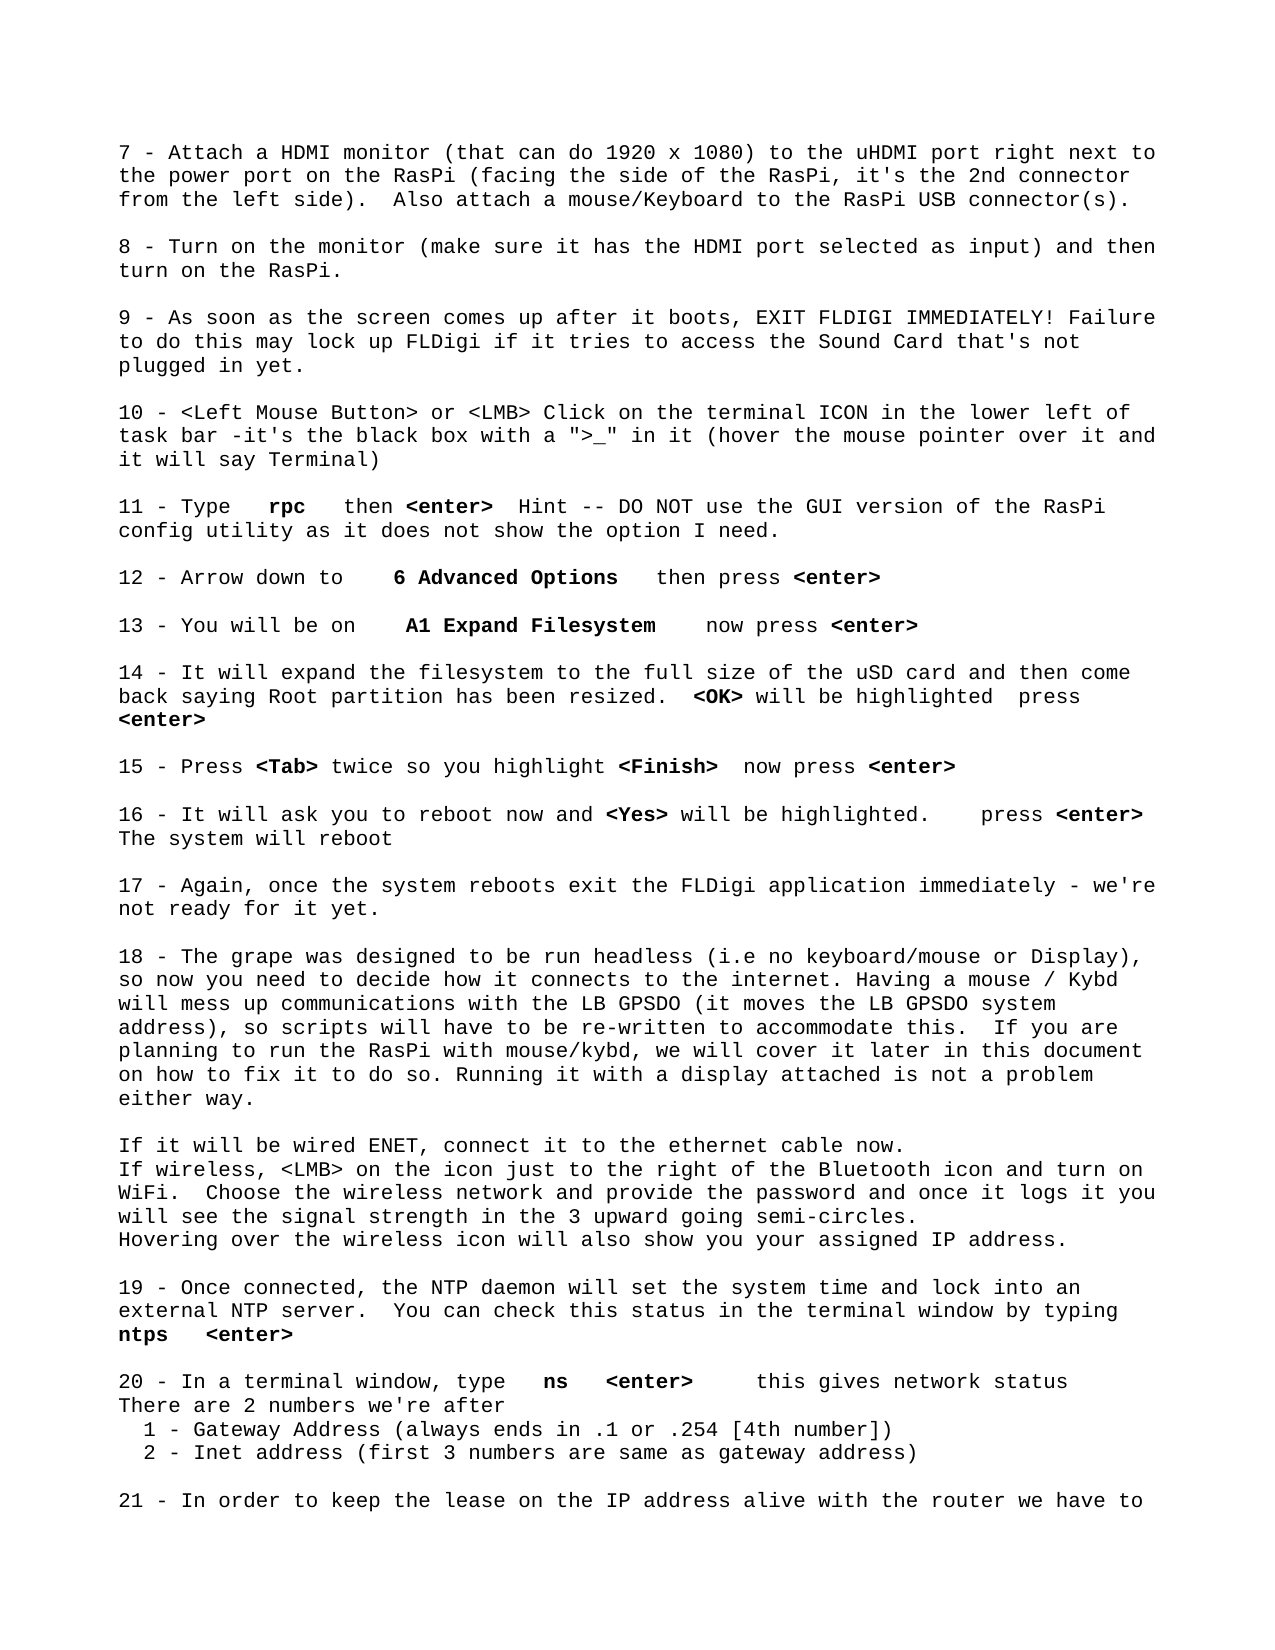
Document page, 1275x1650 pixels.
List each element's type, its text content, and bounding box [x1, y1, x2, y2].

text 1 - Gateway Address (always ends in .1 or .254 [4th number]) [118, 1419, 1157, 1442]
text 7 - Attach a HDMI monitor (that can do 1920 x 1080) to the uHDMI port right next to the power port on the RasPi (facing the side of the RasPi, it's the 2nd connector from the left side). Also attach a mouse/Keyboard to the RasPi USB connector(s). [118, 142, 1157, 213]
text 14 - It will expand the filesystem to the full size of the uSD card and then come back saying Root partition has been resized. <OK> will be highlighted press <enter> [118, 662, 1157, 733]
text 9 - As soon as the screen comes up after it boots, EXIT FLDIGI IMMEDIATELY! Failure to do this may lock up FLDigi if it tries to access the Sound Card that's not plugged in yet. [118, 307, 1157, 378]
text If wireless, <LMB> on the icon just to the right of the Bluetooth icon and turn on WiFi. Choose the wireless network and provide the password and once it logs it you will see the signal strength in the 3 upward going semi-circles. [118, 1158, 1157, 1229]
text 15 - Press <Tab> twice so you highlight <Finish> now press <enter> [118, 757, 1157, 780]
text 13 - You will be on A1 Expand Filesystem now press <enter> [118, 615, 1157, 638]
text If it will be wired ENET, connect it to the ethernet cable now. [118, 1135, 1157, 1158]
text 11 - Type rpc then <enter> Hint -- DO NOT use the GUI version of the RasPi config utility as it does not show the option I need. [118, 496, 1157, 544]
text 17 - Again, once the system reboots exit the FLDigi application immediately - we're not ready for it yet. [118, 875, 1157, 922]
text 19 - Once connected, the NTP daemon will set the system time and lock into an external NTP server. You can check this status in the terminal window by typing ntps <enter> [118, 1277, 1157, 1348]
text 8 - Turn on the monitor (make sure it has the HDMI port selected as input) and then turn on the RasPi. [118, 236, 1157, 284]
text 10 - <Left Mouse Button> or <LMB> Click on the terminal ICON in the lower left of task bar -it's the black box with a ">_" in it (hover the mouse pointer over it and it will say Terminal) [118, 402, 1157, 473]
text 18 - The grape was designed to be run headless (i.e no keyboard/mouse or Display), so now you need to decide how it connects to the internet. Having a mouse / Kybd will mess up communications with the LB GPSDO (it moves the LB GPSDO system address), so scripts will have to be re-written to accommodate this. If you are planning to run the RasPi with mouse/kybd, we will cover it later in this document on how to fix it to do so. Running it with a display attached is not a problem either way. [118, 946, 1157, 1111]
text 2 - Inet address (first 3 numbers are same as gateway address) [118, 1442, 1157, 1466]
text 20 - In a terminal window, type ns <enter> this gives network status [118, 1371, 1157, 1395]
text Hovering over the wireless icon will also show you your assigned IP address. [118, 1229, 1157, 1253]
text 12 - Arrow down to 6 Advanced Options then press <enter> [118, 567, 1157, 591]
text 21 - In order to keep the lease on the IP address alive with the router we have to [118, 1489, 1157, 1513]
text 16 - It will ask you to reboot now and <Yes> will be highlighted. press <enter> The system will reboot [118, 804, 1157, 851]
text There are 2 numbers we're after [118, 1395, 1157, 1419]
